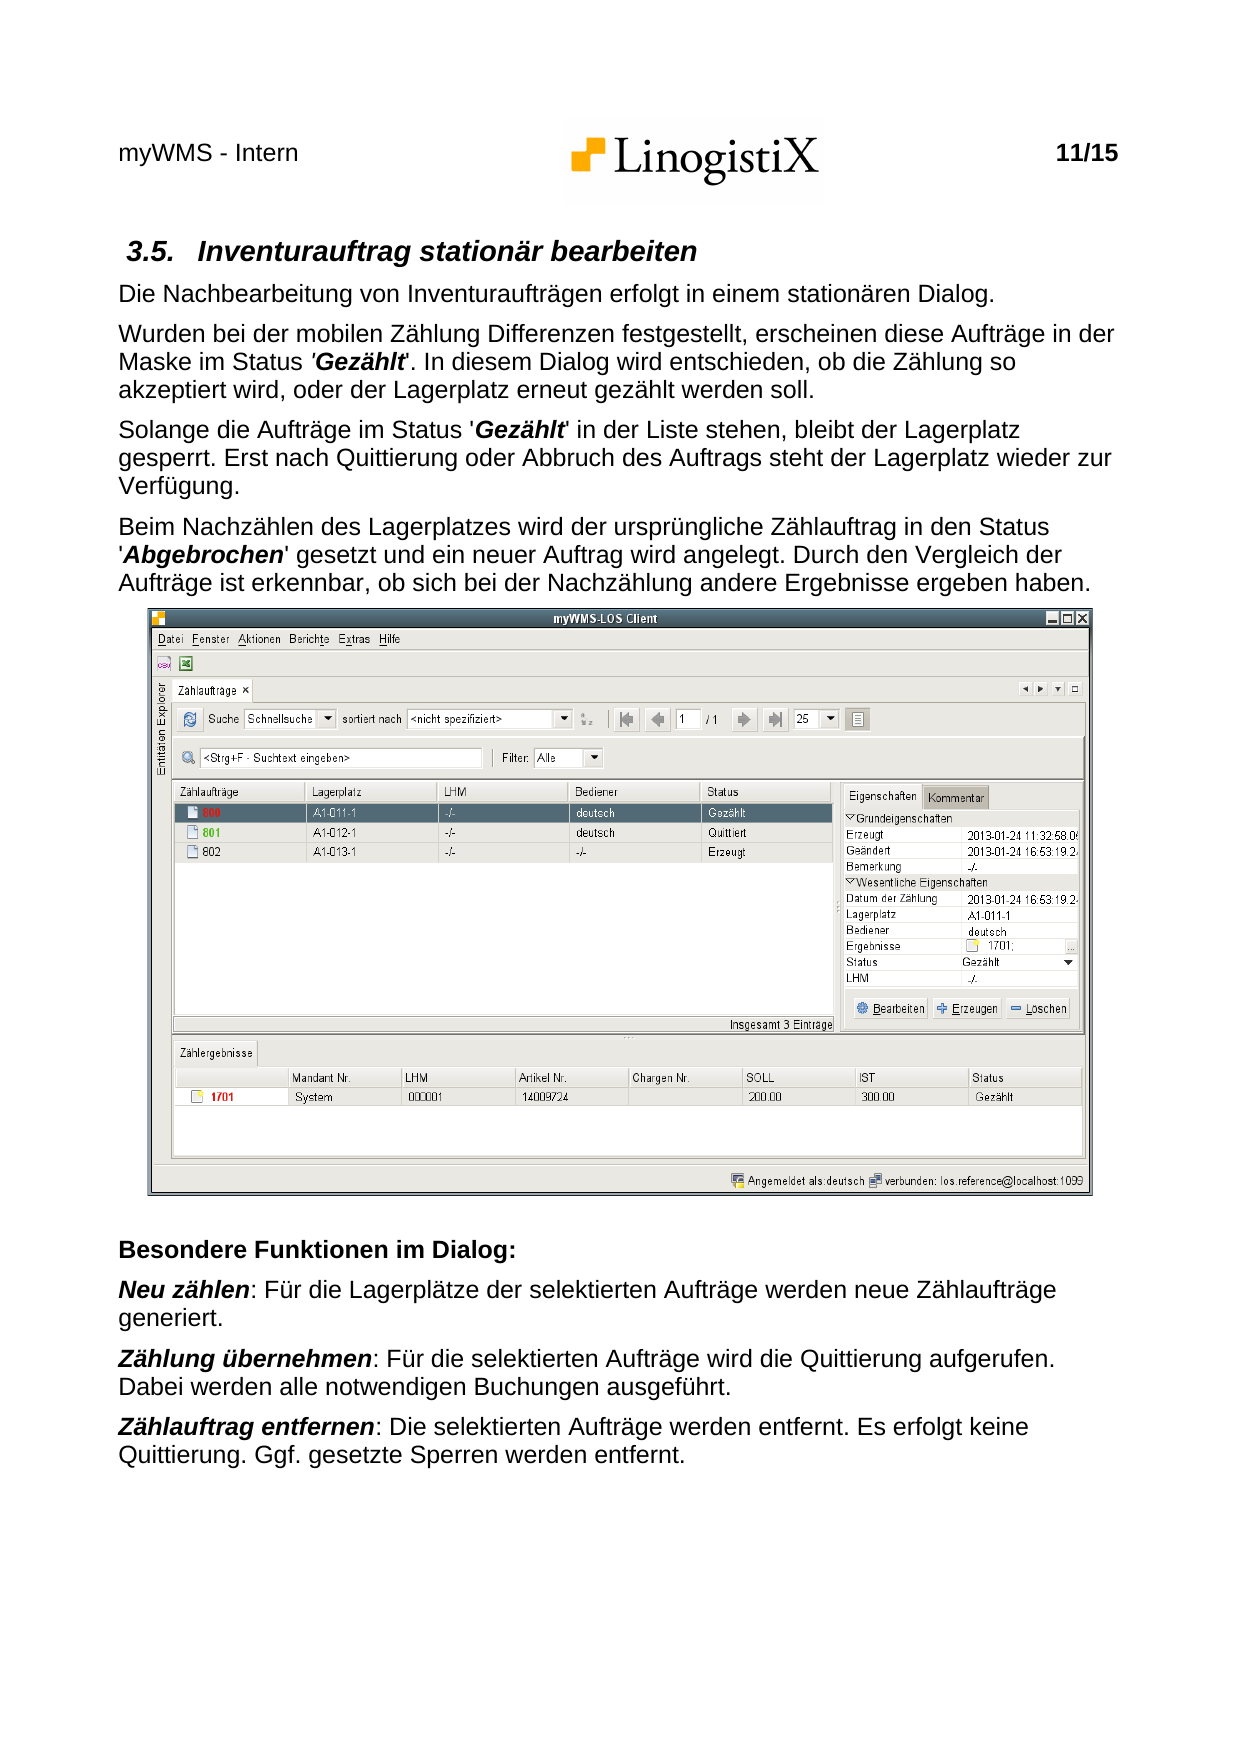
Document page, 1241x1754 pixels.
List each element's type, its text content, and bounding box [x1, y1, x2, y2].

subtitle Inventurauftrag stationär bearbeiten [118, 234, 1122, 267]
text Wurden bei der mobilen Zählung Differenzen festgestellt, erscheinen diese Aufträge in der Maske im Status 'Gezählt'. In diesem Dialog wird entschieden, ob die Zählung so akzeptiert wird, oder der Lagerplatz erneut gezählt werden soll. [118, 320, 1122, 404]
text Zählauftrag entfernen: Die selektierten Aufträge werden entfernt. Es erfolgt keine Quittierung. Ggf. gesetzte Sperren werden entfernt. [118, 1413, 1122, 1468]
picture [147, 608, 1093, 1196]
text Zählung übernehmen: Für die selektierten Aufträge wird die Quittierung aufgerufen. Dabei werden alle notwendigen Buchungen ausgeführt. [118, 1344, 1122, 1400]
text Die Nachbearbeitung von Inventuraufträgen erfolgt in einem stationären Dialog. [118, 279, 1122, 307]
text Beim Nachzählen des Lagerplatzes wird der ursprüngliche Zählauftrag in den Status 'Abgebrochen' gesetzt und ein neuer Auftrag wird angelegt. Durch den Vergleich der Aufträge ist erkennbar, ob sich bei der Nachzählung andere Ergebnisse ergeben haben. [118, 512, 1122, 596]
text Besondere Funktionen im Dialog: [118, 1236, 1122, 1263]
picture [564, 118, 825, 205]
text Solange die Aufträge im Status 'Gezählt' in der Liste stehen, bleibt der Lagerplatz gesperrt. Erst nach Quittierung oder Abbruch des Auftrags steht der Lagerplatz wieder zur Verfügung. [118, 416, 1122, 500]
text Neu zählen: Für die Lagerplätze der selektierten Aufträge werden neue Zählaufträge generiert. [118, 1276, 1122, 1332]
